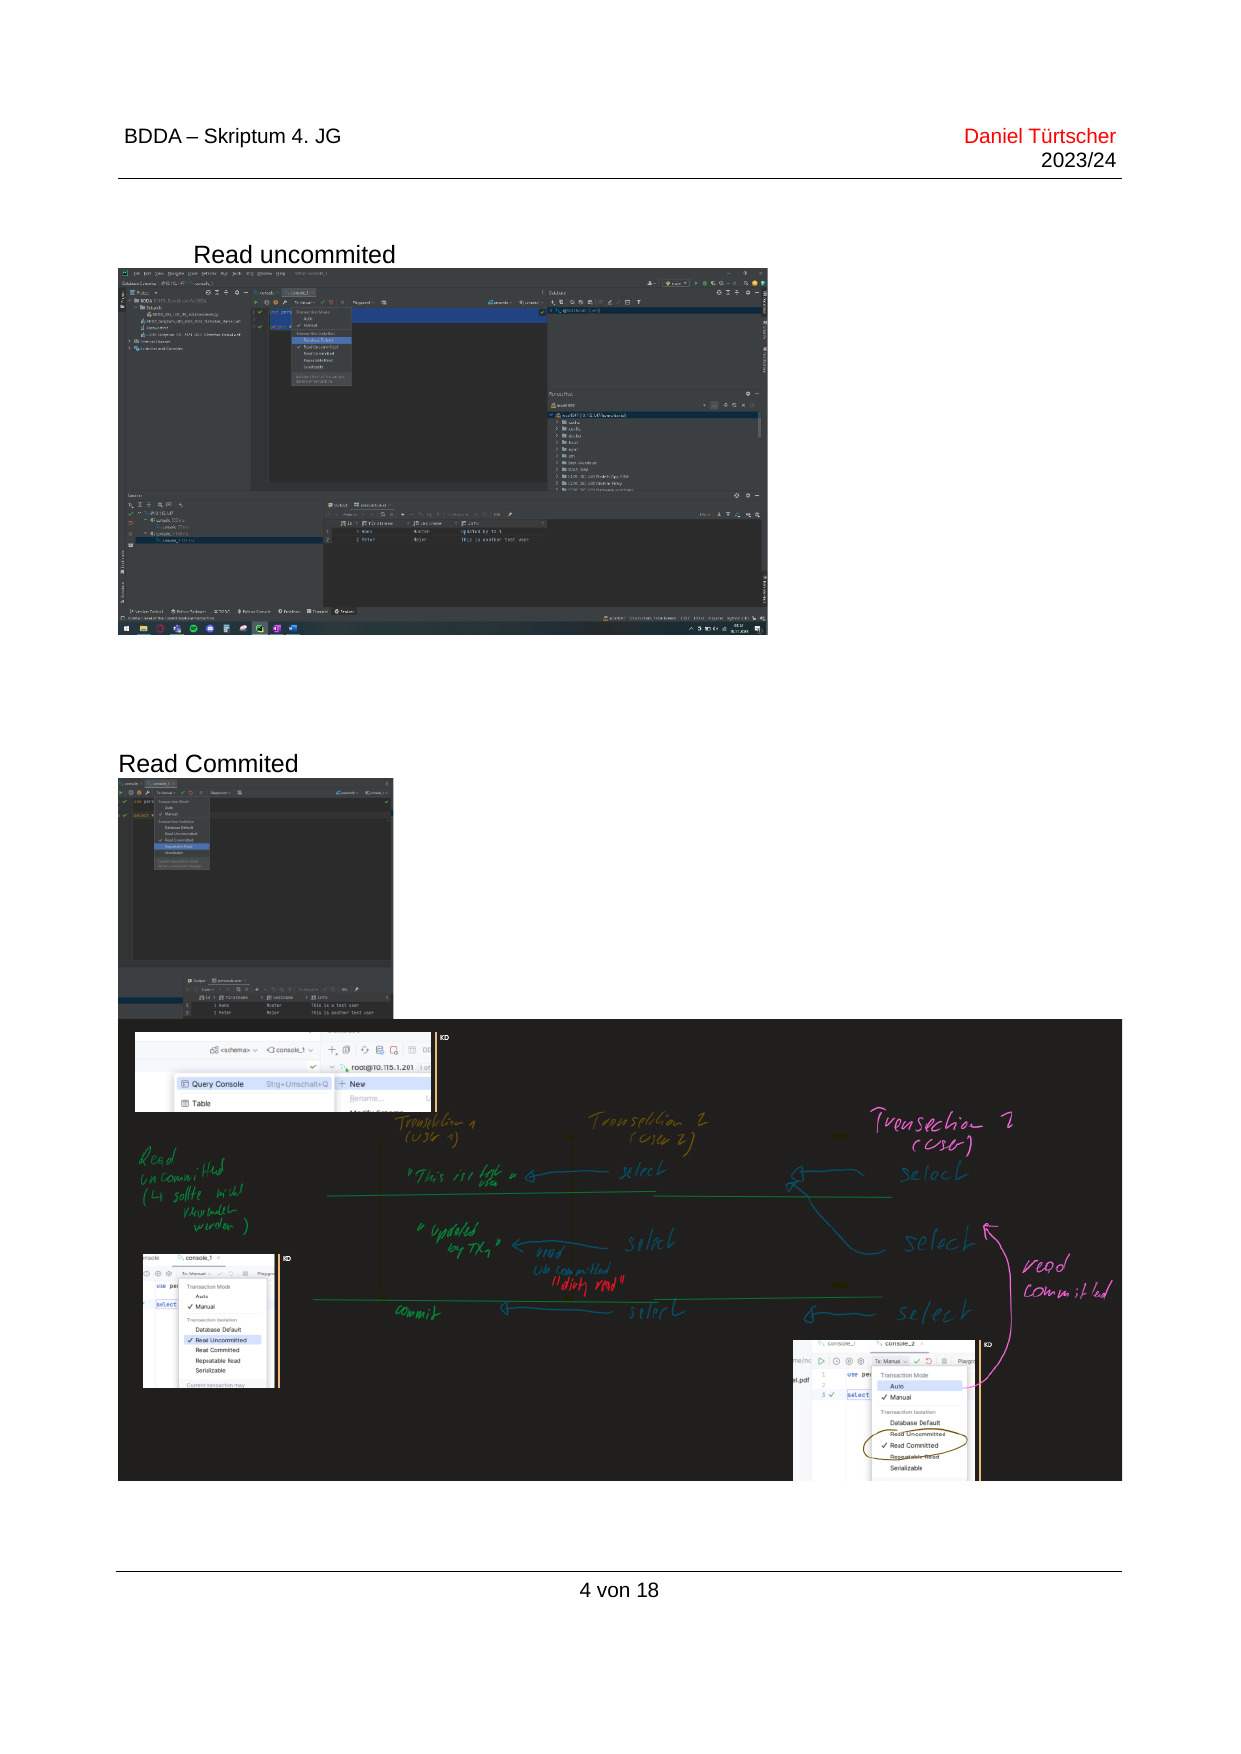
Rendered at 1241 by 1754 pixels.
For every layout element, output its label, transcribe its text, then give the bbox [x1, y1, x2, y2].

text Read Commited [118, 749, 1122, 778]
list Read uncommited [193, 240, 1122, 269]
